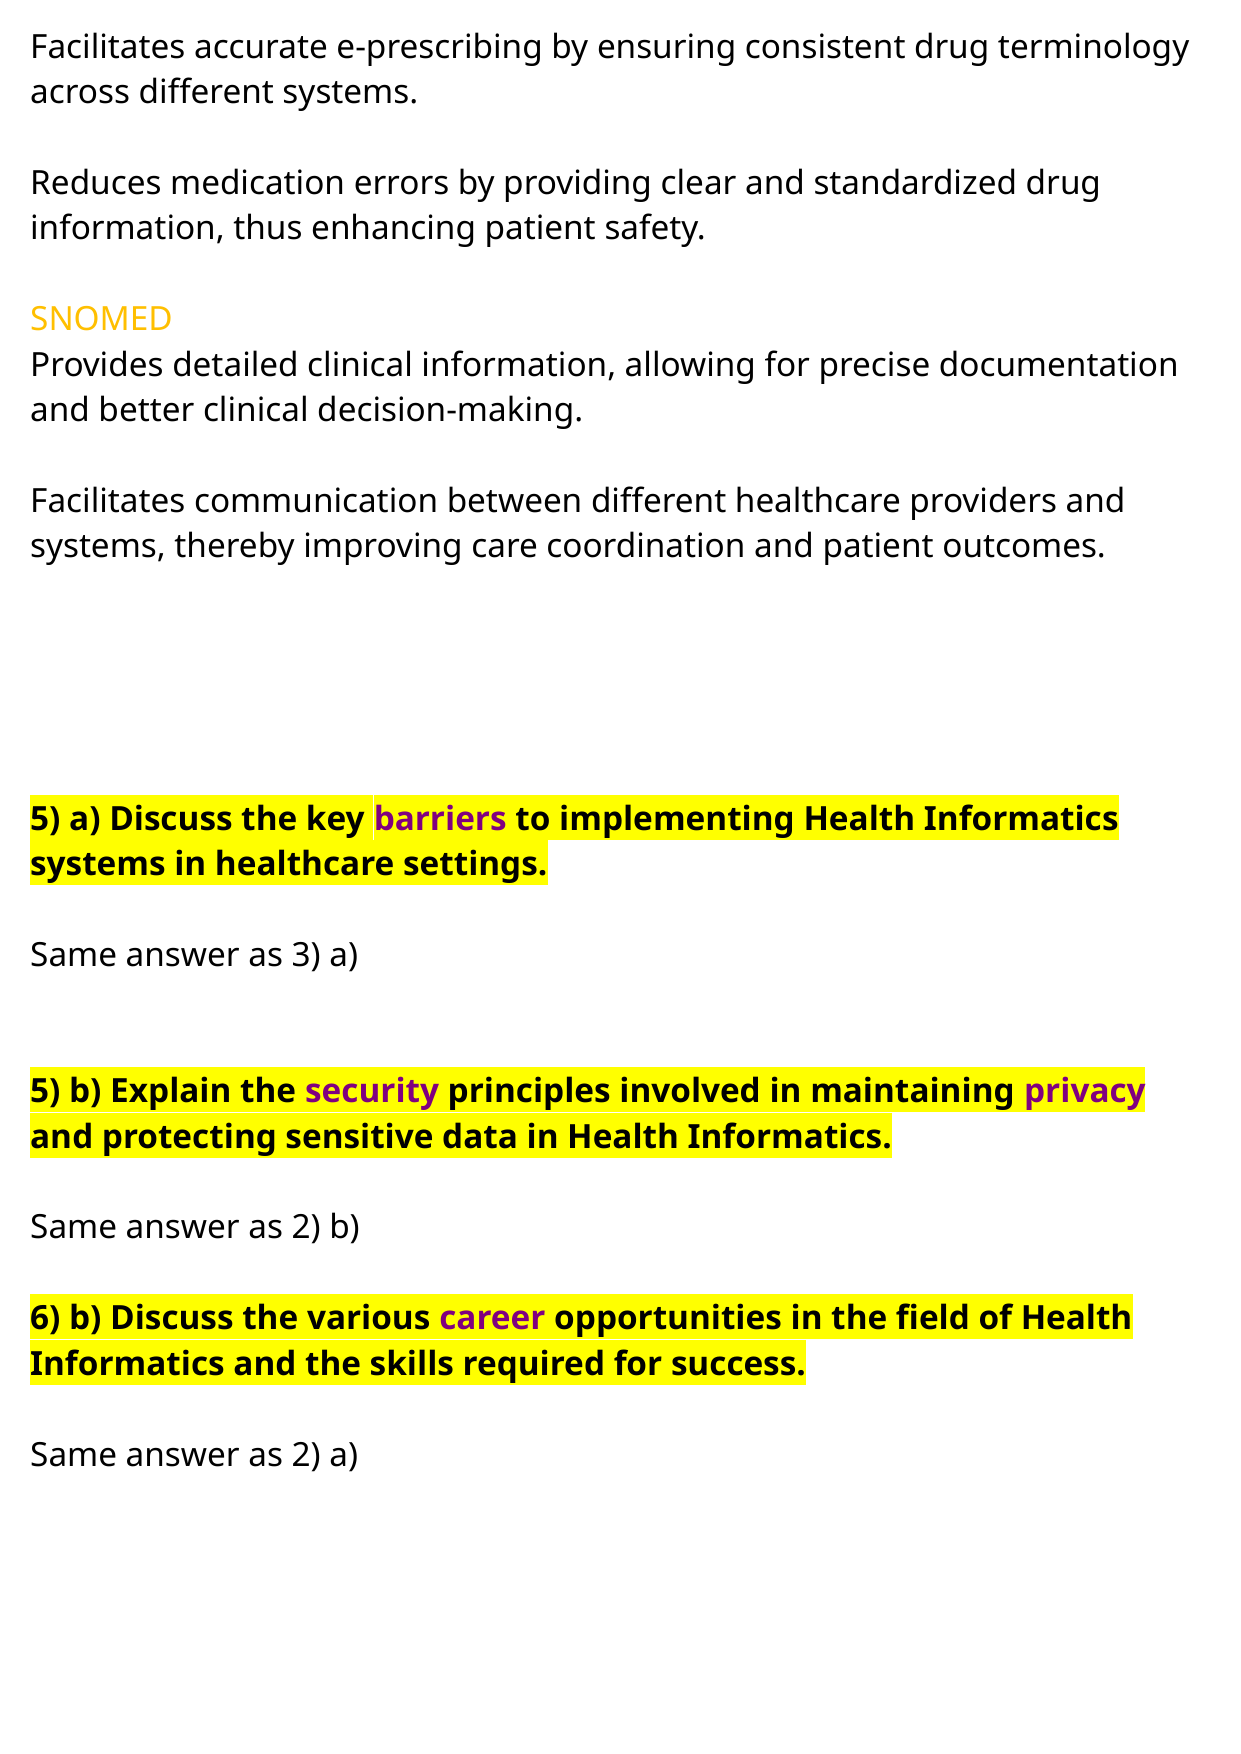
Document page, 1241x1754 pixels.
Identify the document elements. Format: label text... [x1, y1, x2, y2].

subtitle 6) b) Discuss the various career opportunities in the field of Health Informatics and the skills required for success. [30, 1294, 1211, 1385]
subtitle SNOMED Provides detailed clinical information, allowing for precise documentation and better clinical decision-making. [30, 295, 1211, 431]
subtitle 5) a) Discuss the key barriers to implementing Health Informatics systems in healthcare settings. [30, 794, 1211, 885]
subtitle 5) b) Explain the security principles involved in maintaining privacy and protecting sensitive data in Health Informatics. [30, 1067, 1211, 1158]
subtitle Facilitates accurate e-prescribing by ensuring consistent drug terminology across different systems. [30, 22, 1211, 159]
subtitle Reduces medication errors by providing clear and standardized drug information, thus enhancing patient safety. [30, 159, 1211, 249]
subtitle Same answer as 3) a) [30, 931, 1211, 976]
subtitle Same answer as 2) a) [30, 1430, 1211, 1476]
subtitle Same answer as 2) b) [30, 1203, 1211, 1249]
subtitle Facilitates communication between different healthcare providers and systems, thereby improving care coordination and patient outcomes. [30, 431, 1211, 567]
